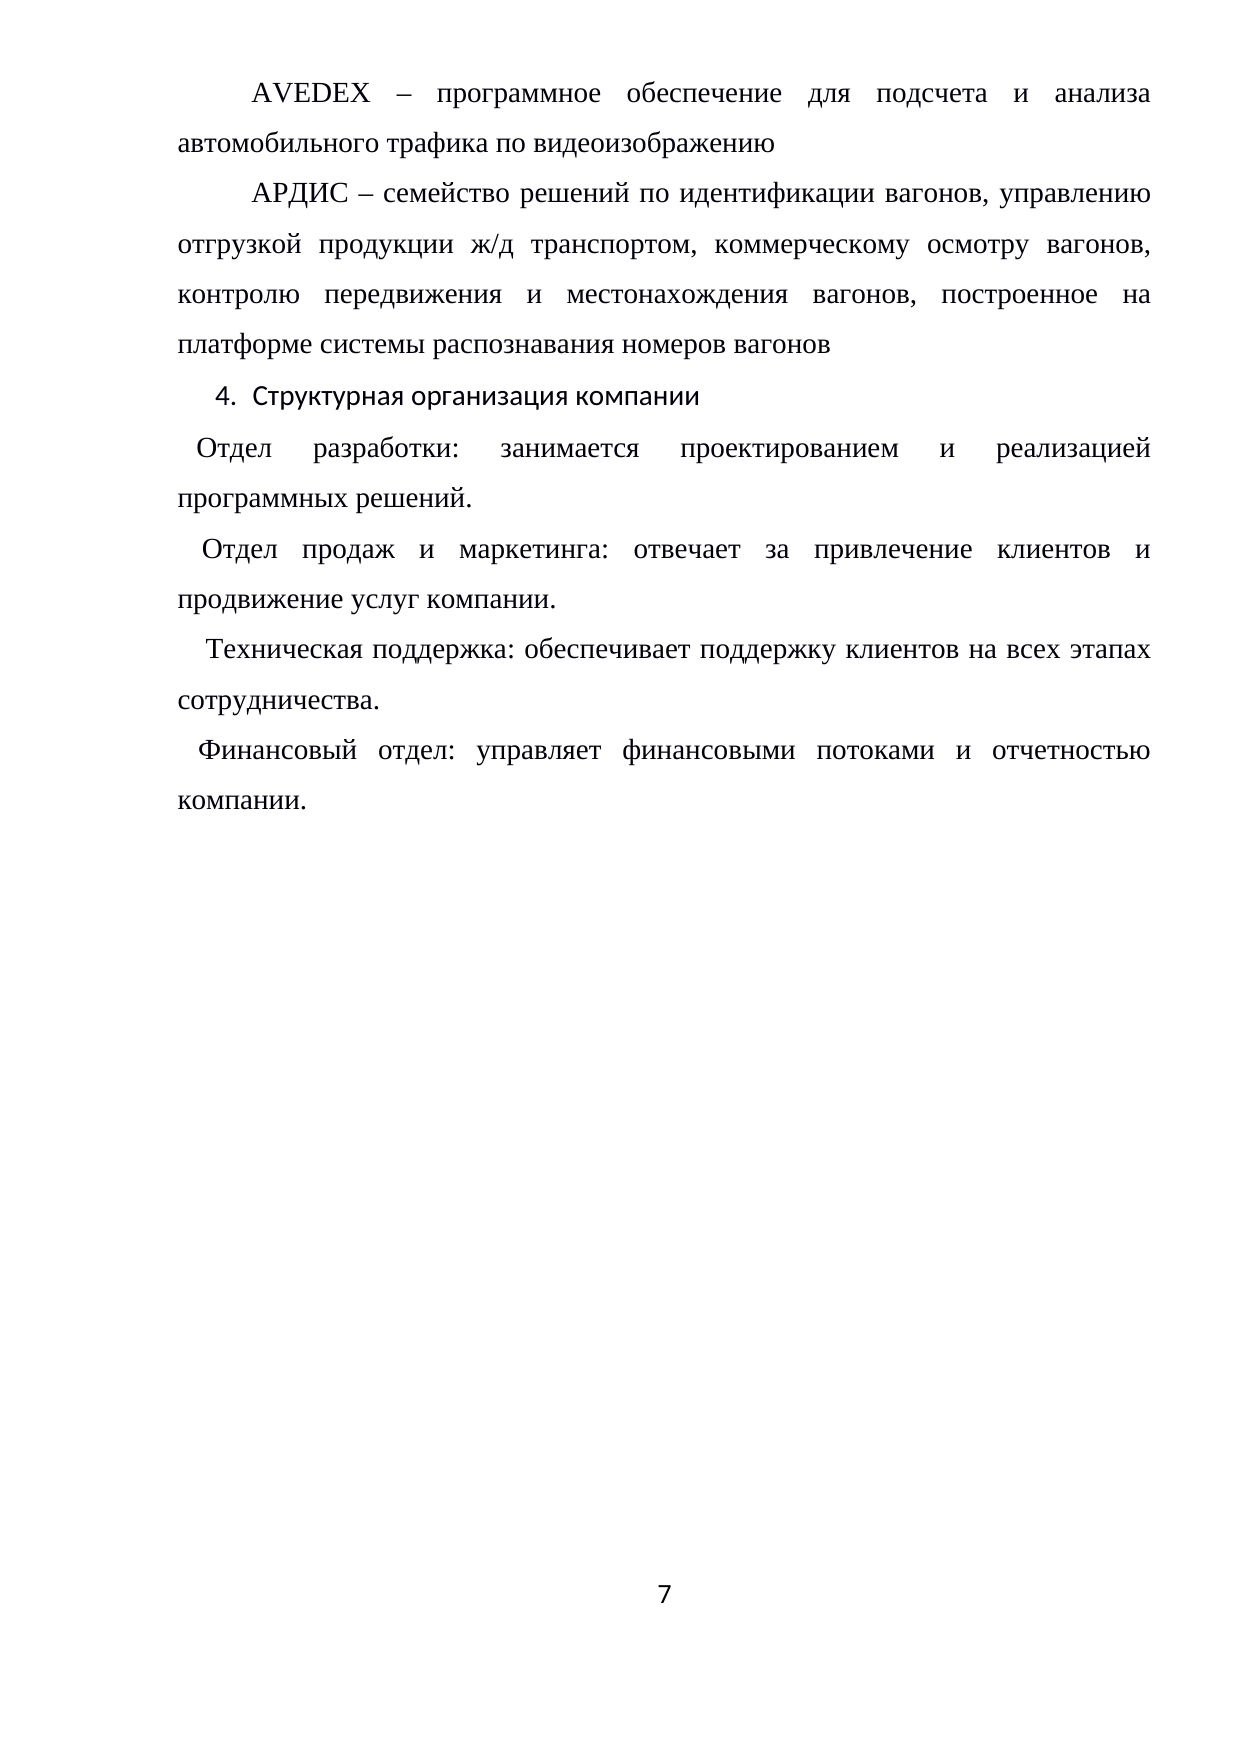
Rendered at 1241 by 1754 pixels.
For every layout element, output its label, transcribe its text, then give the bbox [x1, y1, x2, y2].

text AVEDEX – программное обеспечение для подсчета и анализа автомобильного трафика по видеоизображению [177, 75, 1152, 159]
list Структурная организация компании [215, 377, 1152, 412]
text Техническая поддержка: обеспечивает поддержку клиентов на всех этапах сотрудничества. [177, 632, 1152, 715]
text Финансовый отдел: управляет финансовыми потоками и отчетностью компании. [177, 732, 1152, 816]
text АРДИС – семейство решений по идентификации вагонов, управлению отгрузкой продукции ж/д транспортом, коммерческому осмотру вагонов, контролю передвижения и местонахождения вагонов, построенное на платформе системы распознавания номеров вагонов [177, 176, 1152, 360]
text Отдел разработки: занимается проектированием и реализацией программных решений. [177, 430, 1152, 514]
text Отдел продаж и маркетинга: отвечает за привлечение клиентов и продвижение услуг компании. [177, 531, 1152, 615]
